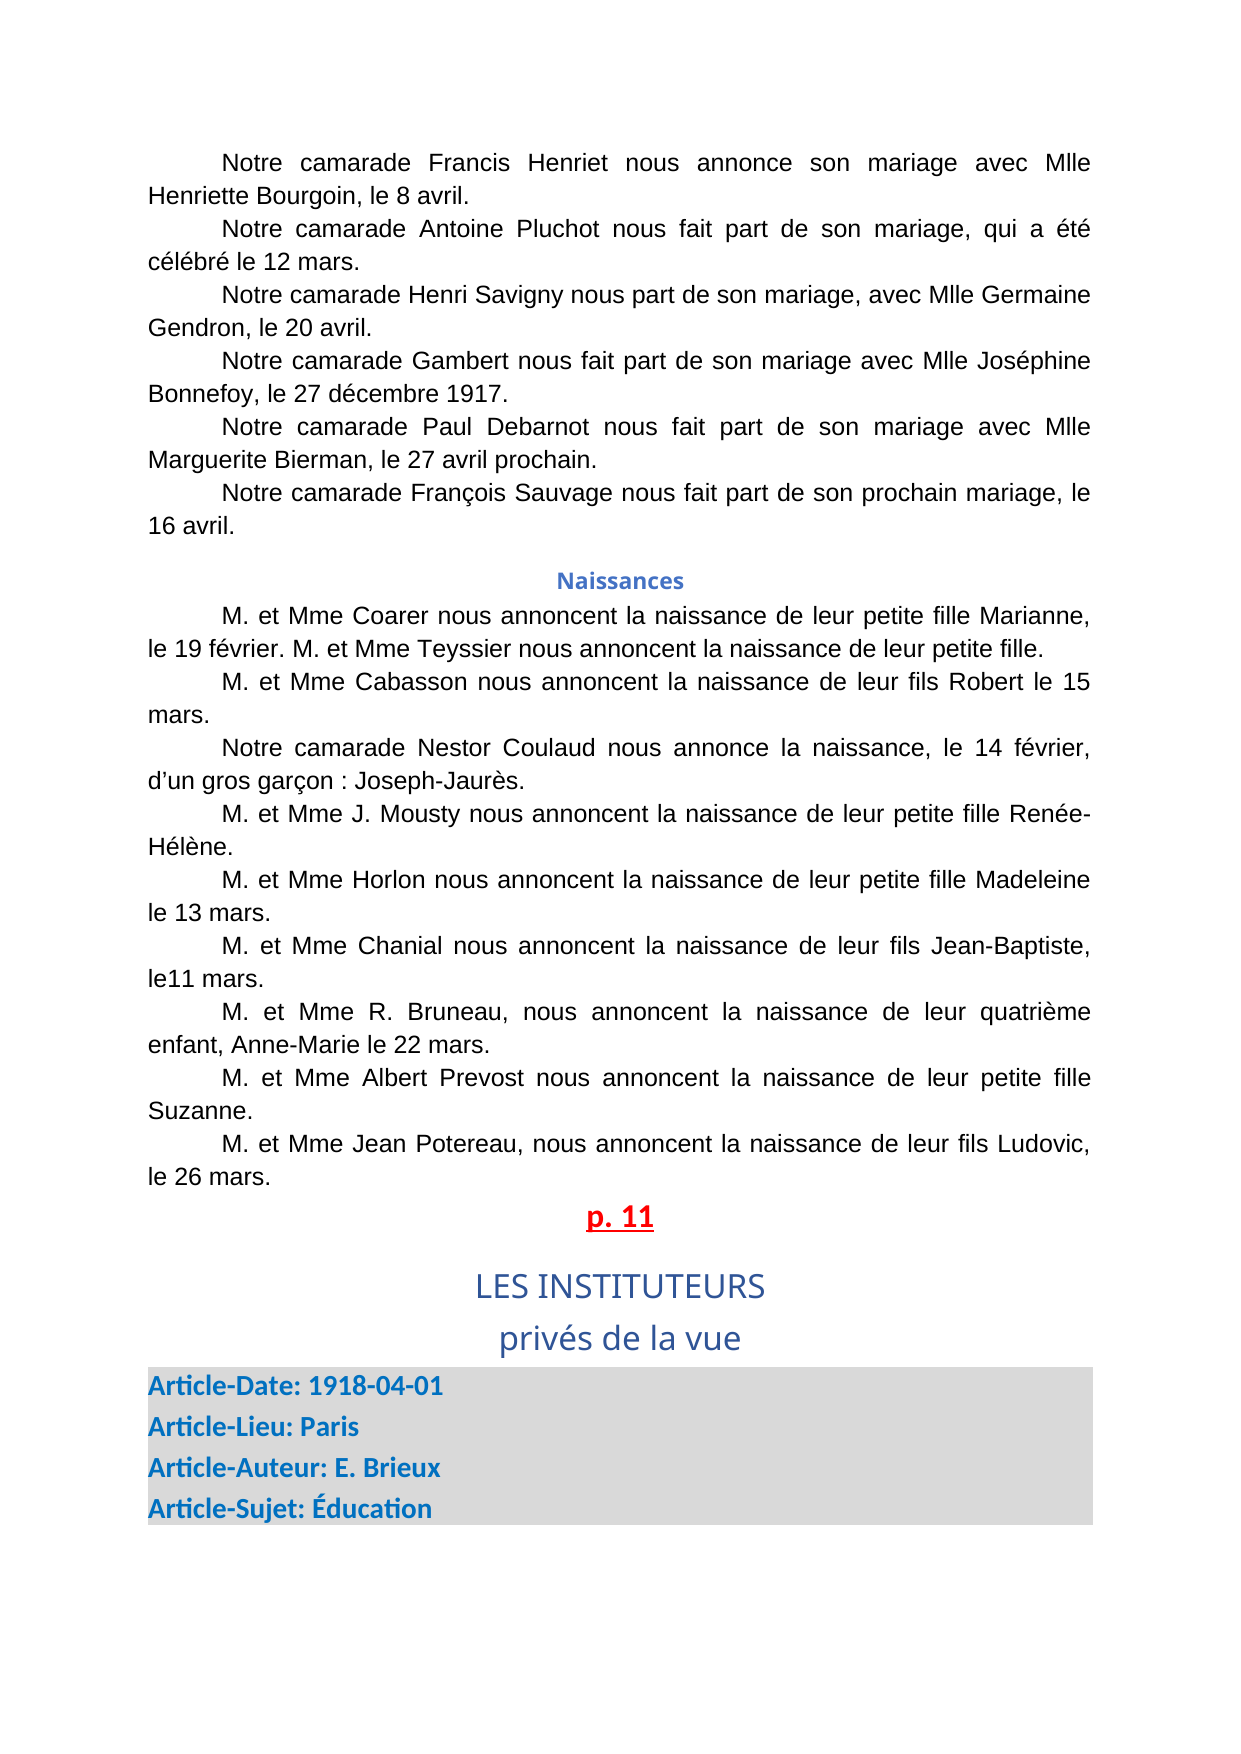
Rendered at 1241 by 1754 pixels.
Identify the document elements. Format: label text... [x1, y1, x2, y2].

text M. et Mme Cabasson nous annoncent la naissance de leur fils Robert le 15 mars. [148, 667, 1093, 728]
subtitle LES INSTITUTEURS [148, 1263, 1093, 1308]
text Article-Date: 1918-04-01 [148, 1367, 1093, 1403]
text M. et Mme Coarer nous annoncent la naissance de leur petite fille Marianne, le 19 février. M. et Mme Teyssier nous annoncent la naissance de leur petite fille. [148, 601, 1093, 662]
subtitle privés de la vue [148, 1315, 1093, 1360]
text Notre camarade Henri Savigny nous part de son mariage, avec Mlle Germaine Gendron, le 20 avril. [148, 280, 1093, 341]
text p. 11 [148, 1195, 1093, 1236]
text Notre camarade François Sauvage nous fait part de son prochain mariage, le 16 avril. [148, 478, 1093, 539]
text Article-Auteur: E. Brieux [148, 1449, 1093, 1484]
text Notre camarade Francis Henriet nous annonce son mariage avec Mlle Henriette Bourgoin, le 8 avril. [148, 148, 1093, 209]
text M. et Mme Albert Prevost nous annoncent la naissance de leur petite fille Suzanne. [148, 1063, 1093, 1125]
text Article-Lieu: Paris [148, 1408, 1093, 1443]
text Notre camarade Paul Debarnot nous fait part de son mariage avec Mlle Marguerite Bierman, le 27 avril prochain. [148, 412, 1093, 473]
text M. et Mme Horlon nous annoncent la naissance de leur petite fille Madeleine le 13 mars. [148, 865, 1093, 927]
text M. et Mme R. Bruneau, nous annoncent la naissance de leur quatrième enfant, Anne-Marie le 22 mars. [148, 997, 1093, 1059]
text M. et Mme Jean Potereau, nous annoncent la naissance de leur fils Ludovic, le 26 mars. [148, 1129, 1093, 1191]
text Notre camarade Gambert nous fait part de son mariage avec Mlle Joséphine Bonnefoy, le 27 décembre 1917. [148, 346, 1093, 407]
subtitle Naissances [148, 565, 1093, 596]
text M. et Mme J. Mousty nous annoncent la naissance de leur petite fille Renée-Hélène. [148, 799, 1093, 861]
text Notre camarade Nestor Coulaud nous annonce la naissance, le 14 février, d’un gros garçon : Joseph-Jaurès. [148, 733, 1093, 794]
text M. et Mme Chanial nous annoncent la naissance de leur fils Jean-Baptiste, le11 mars. [148, 931, 1093, 993]
text Article-Sujet: Éducation [148, 1490, 1093, 1525]
text Notre camarade Antoine Pluchot nous fait part de son mariage, qui a été célébré le 12 mars. [148, 214, 1093, 275]
